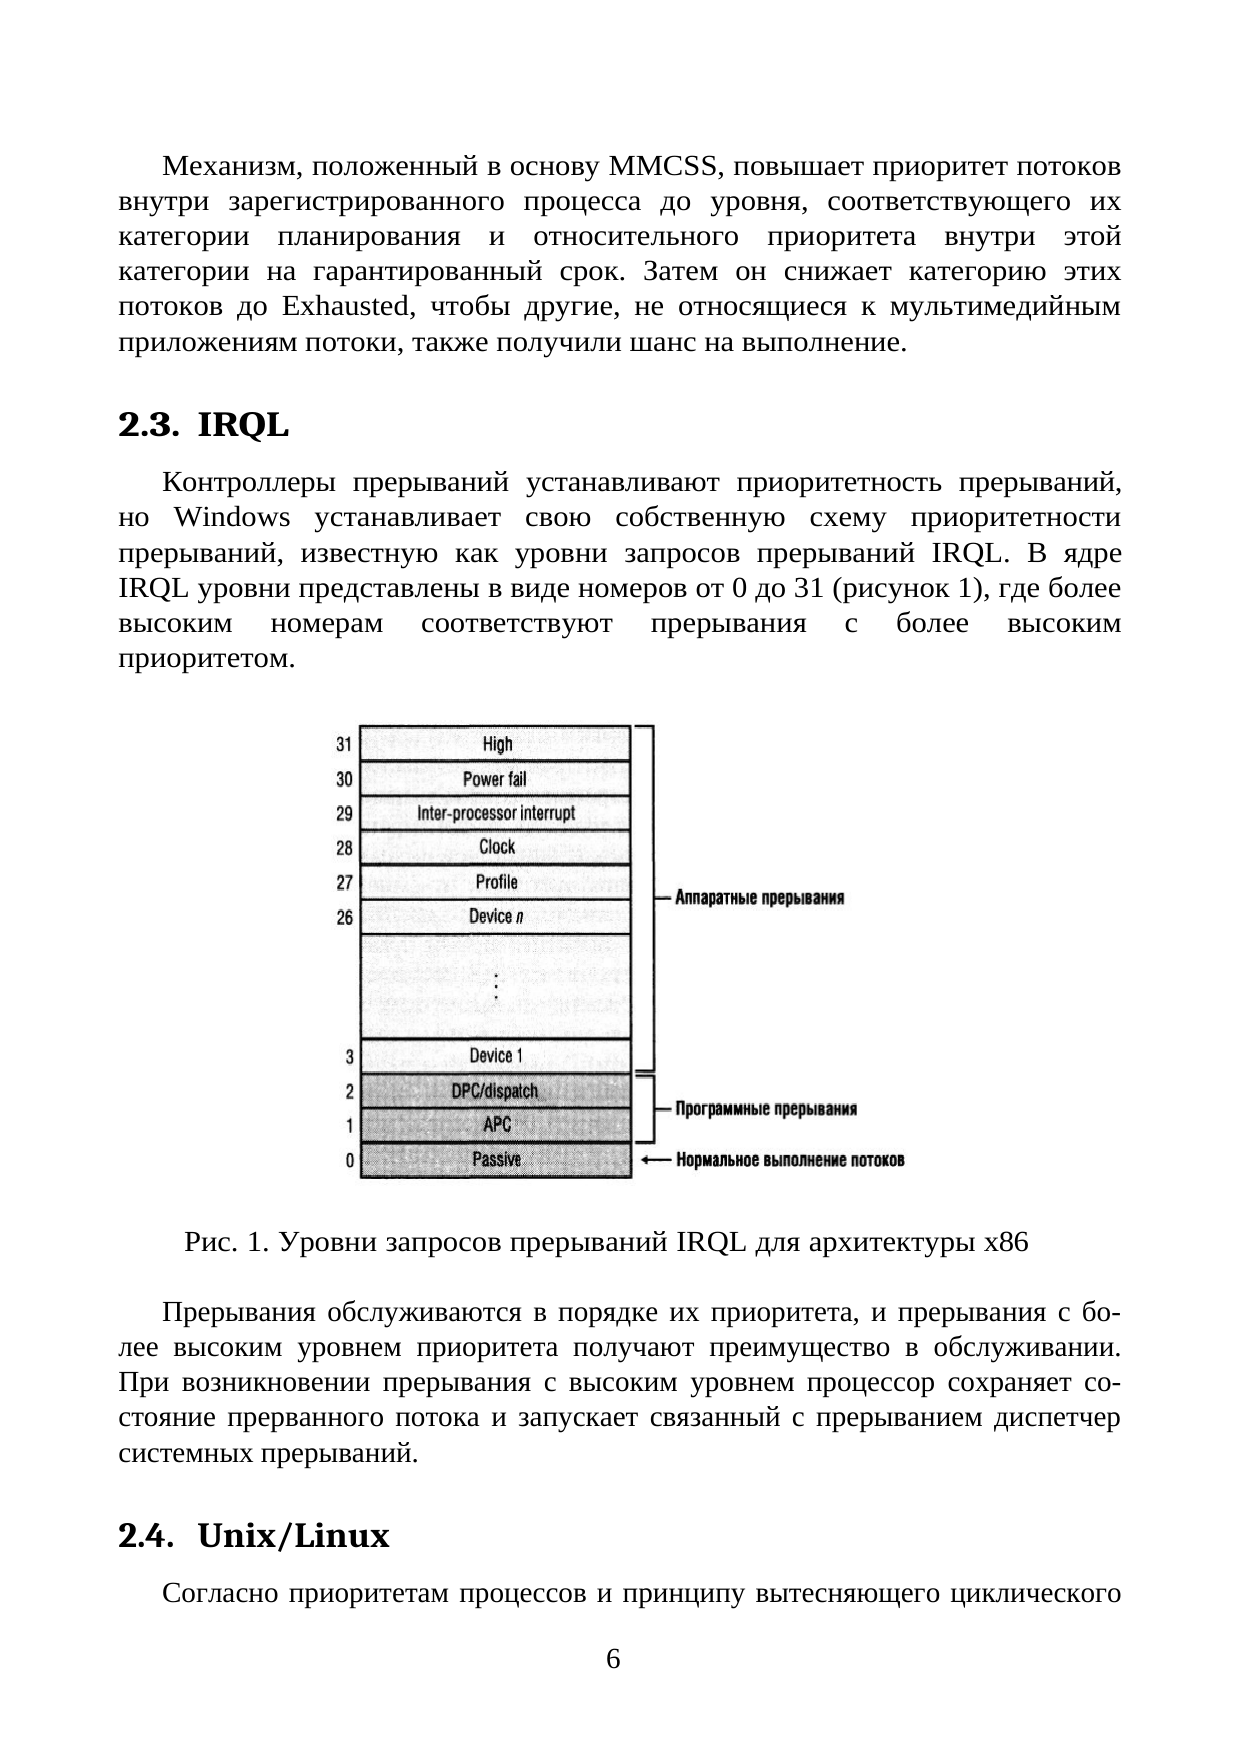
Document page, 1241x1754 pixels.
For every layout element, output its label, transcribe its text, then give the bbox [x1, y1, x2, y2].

subtitle IRQL [118, 404, 1137, 445]
text Рис. 1. Уровни запросов прерываний IRQL для архитектуры x86 [184, 1224, 1137, 1257]
text Механизм, положенный в основу MMCSS, повышает приоритет потоков внутри зарегистрированного процесса до уровня, соответствующего их категории планирования и относительного приоритета внутри этой категории на гарантированный срок. Затем он снижает категорию этих потоков до Exhausted, чтобы другие, не относящиеся к мультимедийным приложениям потоки, также получили шанс на выполнение. [118, 148, 1122, 357]
picture [324, 709, 911, 1189]
text Прерывания обслуживаются в порядке их приоритета, и прерывания с бо- лее высоким уровнем приоритета получают преимущество в обслуживании. При возникновении прерывания с высоким уровнем процессор сохраняет со- стояние прерванного потока и запускает связанный с прерыванием диспетчер системных прерываний. [118, 1294, 1122, 1468]
text Согласно приоритетам процессов и принципу вытесняющего циклического [118, 1575, 1123, 1609]
subtitle Unix/Linux [118, 1515, 1137, 1556]
text Контроллеры прерываний устанавливают приоритетность прерываний, но Windows устанавливает свою собственную схему приоритетности прерываний, известную как уровни запросов прерываний IRQL. В ядре IRQL уровни представлены в виде номеров от 0 до 31 (рисунок 1), где более высоким номерам соответствуют прерывания с более высоким приоритетом. [118, 464, 1122, 674]
